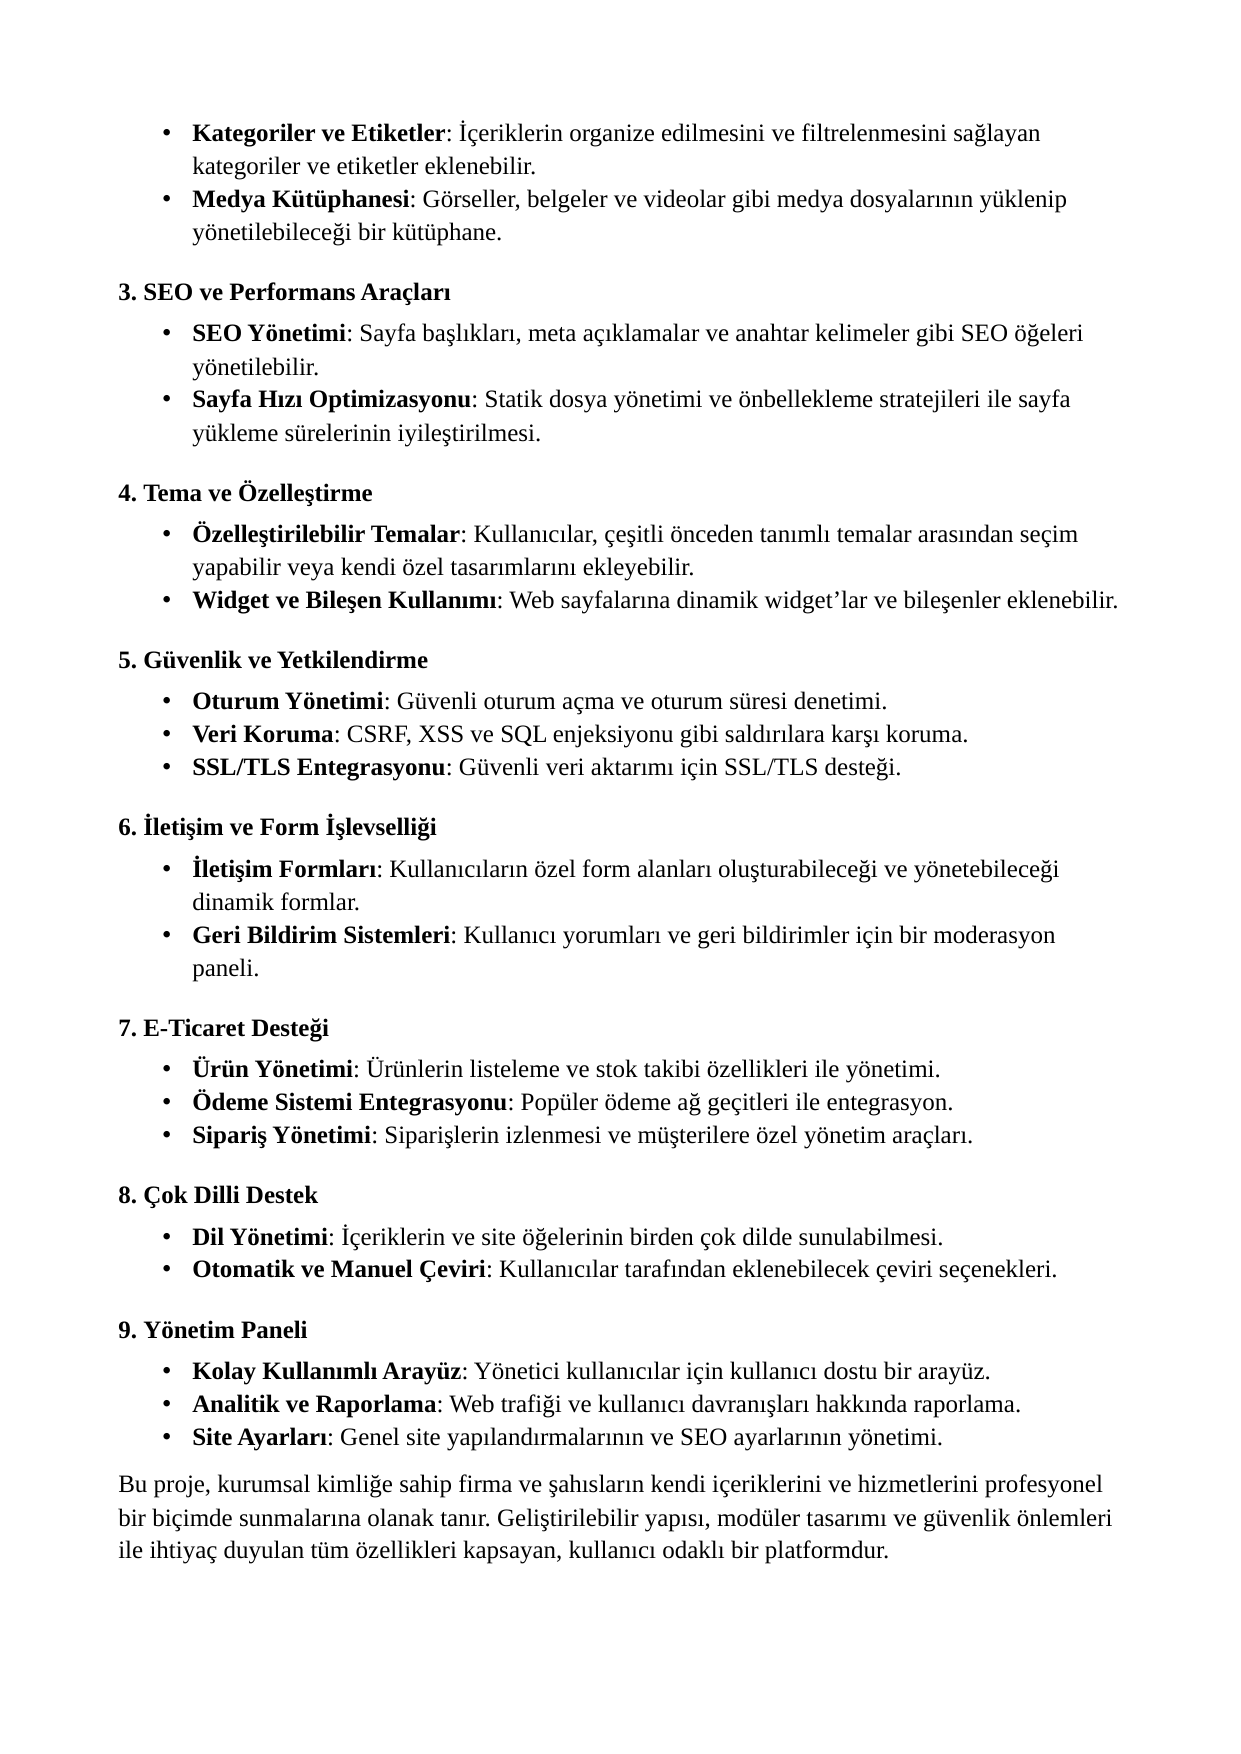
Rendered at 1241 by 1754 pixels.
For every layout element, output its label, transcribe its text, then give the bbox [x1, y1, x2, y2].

list Site Ayarları: Genel site yapılandırmalarının ve SEO ayarlarının yönetimi. [162, 1422, 1122, 1451]
list Ürün Yönetimi: Ürünlerin listeleme ve stok takibi özellikleri ile yönetimi. [162, 1054, 1122, 1083]
list Medya Kütüphanesi: Görseller, belgeler ve videolar gibi medya dosyalarının yüklenip yönetilebileceği bir kütüphane. [162, 184, 1122, 246]
list Sayfa Hızı Optimizasyonu: Statik dosya yönetimi ve önbellekleme stratejileri ile sayfa yükleme sürelerinin iyileştirilmesi. [162, 384, 1122, 446]
list Kategoriler ve Etiketler: İçeriklerin organize edilmesini ve filtrelenmesini sağlayan kategoriler ve etiketler eklenebilir. [162, 118, 1122, 180]
list SSL/TLS Entegrasyonu: Güvenli veri aktarımı için SSL/TLS desteği. [162, 752, 1122, 781]
list Otomatik ve Manuel Çeviri: Kullanıcılar tarafından eklenebilecek çeviri seçenekleri. [162, 1254, 1122, 1283]
list İletişim Formları: Kullanıcıların özel form alanları oluşturabileceği ve yönetebileceği dinamik formlar. [162, 854, 1122, 916]
list Oturum Yönetimi: Güvenli oturum açma ve oturum süresi denetimi. [162, 686, 1122, 715]
subtitle 7. E-Ticaret Desteği [118, 1013, 1122, 1042]
list Kolay Kullanımlı Arayüz: Yönetici kullanıcılar için kullanıcı dostu bir arayüz. [162, 1356, 1122, 1385]
list Dil Yönetimi: İçeriklerin ve site öğelerinin birden çok dilde sunulabilmesi. [162, 1222, 1122, 1250]
list Sipariş Yönetimi: Siparişlerin izlenmesi ve müşterilere özel yönetim araçları. [162, 1120, 1122, 1149]
list Analitik ve Raporlama: Web trafiği ve kullanıcı davranışları hakkında raporlama. [162, 1389, 1122, 1418]
list Ödeme Sistemi Entegrasyonu: Popüler ödeme ağ geçitleri ile entegrasyon. [162, 1087, 1122, 1116]
list Widget ve Bileşen Kullanımı: Web sayfalarına dinamik widget’lar ve bileşenler eklenebilir. [162, 585, 1122, 614]
text Bu proje, kurumsal kimliğe sahip firma ve şahısların kendi içeriklerini ve hizmetlerini profesyonel bir biçimde sunmalarına olanak tanır. Geliştirilebilir yapısı, modüler tasarımı ve güvenlik önlemleri ile ihtiyaç duyulan tüm özellikleri kapsayan, kullanıcı odaklı bir platformdur. [118, 1469, 1122, 1564]
list Geri Bildirim Sistemleri: Kullanıcı yorumları ve geri bildirimler için bir moderasyon paneli. [162, 920, 1122, 982]
subtitle 5. Güvenlik ve Yetkilendirme [118, 645, 1122, 674]
subtitle 4. Tema ve Özelleştirme [118, 478, 1122, 506]
subtitle 9. Yönetim Paneli [118, 1315, 1122, 1343]
subtitle 3. SEO ve Performans Araçları [118, 277, 1122, 306]
subtitle 6. İletişim ve Form İşlevselliği [118, 812, 1122, 841]
subtitle 8. Çok Dilli Destek [118, 1180, 1122, 1209]
list SEO Yönetimi: Sayfa başlıkları, meta açıklamalar ve anahtar kelimeler gibi SEO öğeleri yönetilebilir. [162, 318, 1122, 380]
list Veri Koruma: CSRF, XSS ve SQL enjeksiyonu gibi saldırılara karşı koruma. [162, 719, 1122, 748]
list Özelleştirilebilir Temalar: Kullanıcılar, çeşitli önceden tanımlı temalar arasından seçim yapabilir veya kendi özel tasarımlarını ekleyebilir. [162, 519, 1122, 581]
